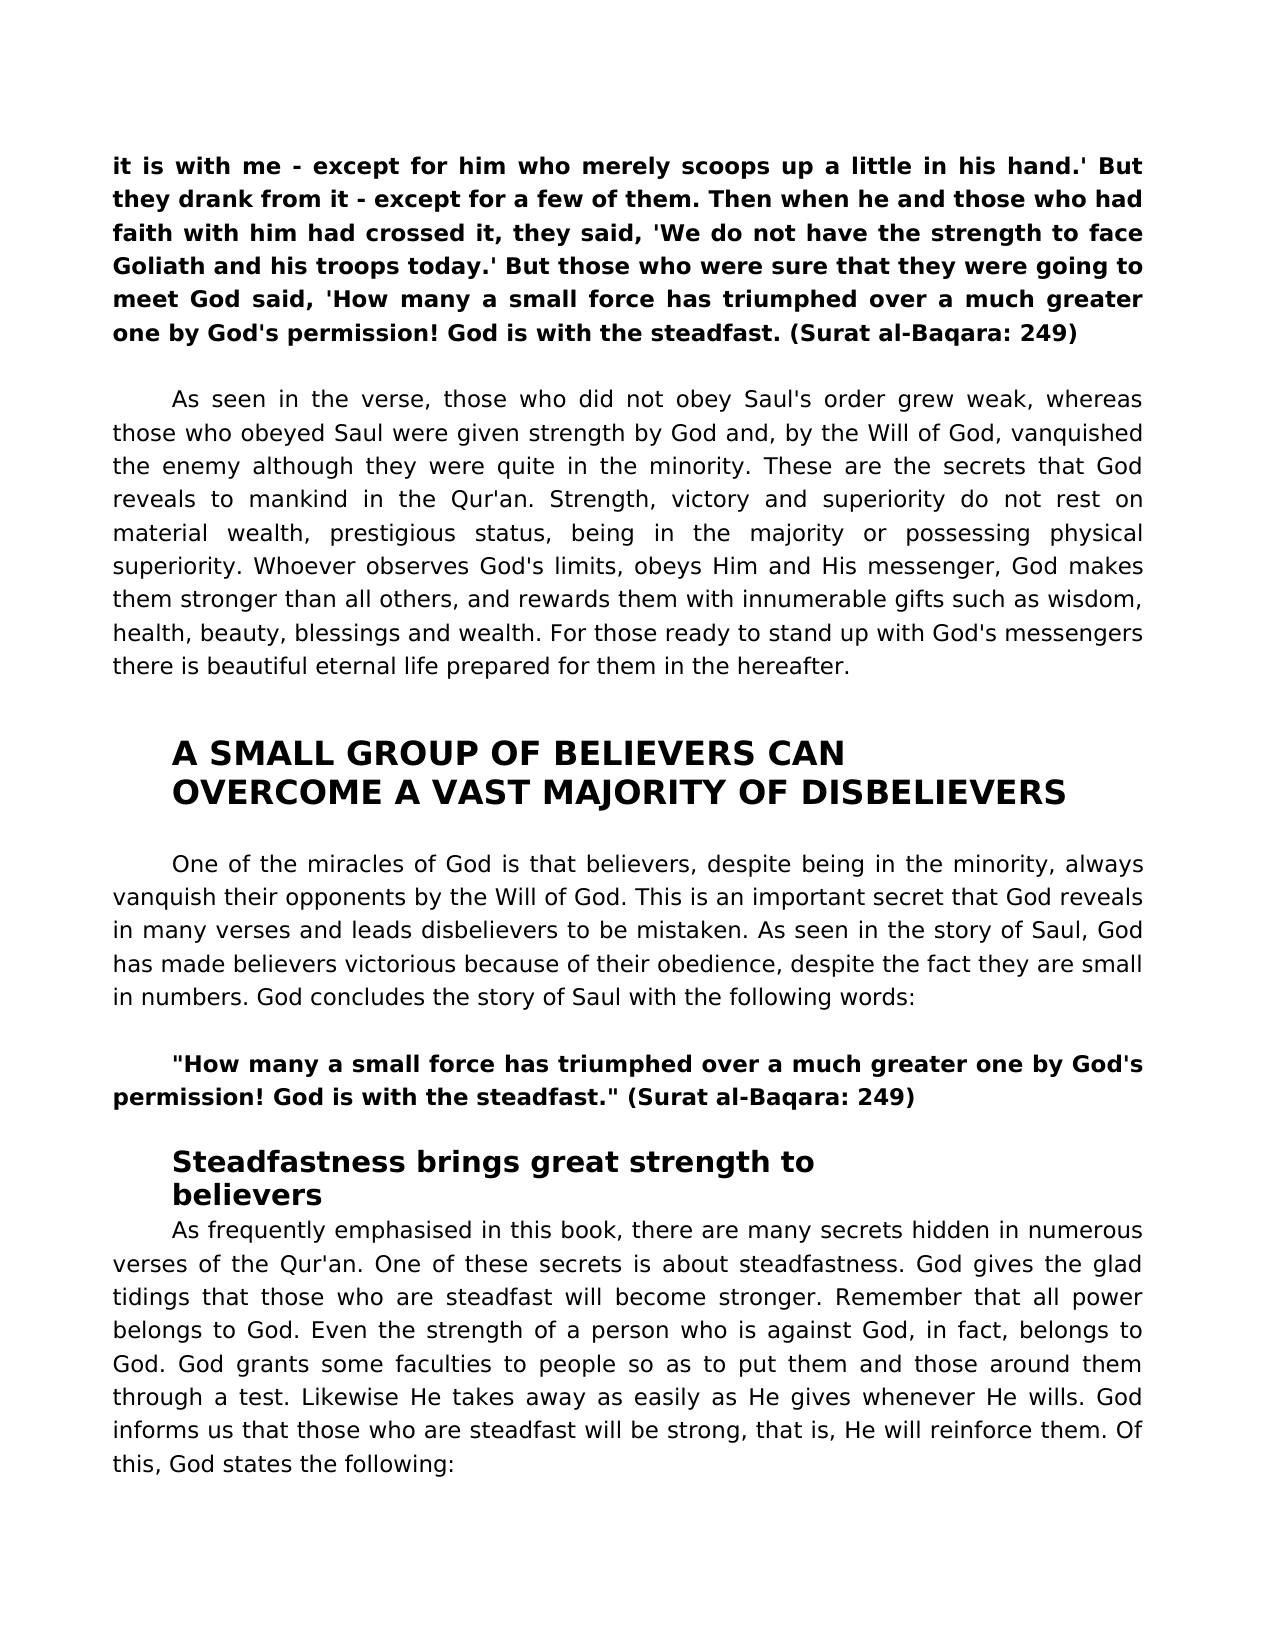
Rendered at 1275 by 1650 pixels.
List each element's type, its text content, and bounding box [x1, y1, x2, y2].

text A SMALL GROUP OF BELIEVERS CAN [112, 734, 1145, 773]
text it is with me - except for him who merely scoops up a little in his hand.' But they drank from it - except for a few of them. Then when he and those who had faith with him had crossed it, they said, 'We do not have the strength to face Goliath and his troops today.' But those who were sure that they were going to meet God said, 'How many a small force has triumphed over a much greater one by God's permission! God is with the steadfast. (Surat al-Baqara: 249) [112, 148, 1145, 348]
text Steadfastness brings great strength to [112, 1145, 1145, 1179]
text believers [112, 1179, 1145, 1212]
text As frequently emphasised in this book, there are many secrets hidden in numerous verses of the Qur'an. One of these secrets is about steadfastness. God gives the glad tidings that those who are steadfast will become stronger. Remember that all power belongs to God. Even the strength of a person who is against God, in fact, belongs to God. God grants some faculties to people so as to put them and those around them through a test. Likewise He takes away as easily as He gives whenever He wills. God informs us that those who are steadfast will be strong, that is, He will reinforce them. Of this, God states the following: [112, 1212, 1145, 1479]
text OVERCOME A VAST MAJORITY OF DISBELIEVERS [112, 773, 1145, 812]
text One of the miracles of God is that believers, despite being in the minority, always vanquish their opponents by the Will of God. This is an important secret that God reveals in many verses and leads disbelievers to be mistaken. As seen in the story of Saul, God has made believers victorious because of their obedience, despite the fact they are small in numbers. God concludes the story of Saul with the following words: [112, 845, 1145, 1012]
text "How many a small force has triumphed over a much greater one by God's permission! God is with the steadfast." (Surat al-Baqara: 249) [112, 1045, 1145, 1112]
text As seen in the verse, those who did not obey Saul's order grew weak, whereas those who obeyed Saul were given strength by God and, by the Will of God, vanquished the enemy although they were quite in the minority. These are the secrets that God reveals to mankind in the Qur'an. Strength, victory and superiority do not rest on material wealth, prestigious status, being in the majority or possessing physical superiority. Whoever observes God's limits, obeys Him and His messenger, God makes them stronger than all others, and rewards them with innumerable gifts such as wisdom, health, beauty, blessings and wealth. For those ready to stand up with God's messengers there is beautiful eternal life prepared for them in the hereafter. [112, 381, 1145, 681]
